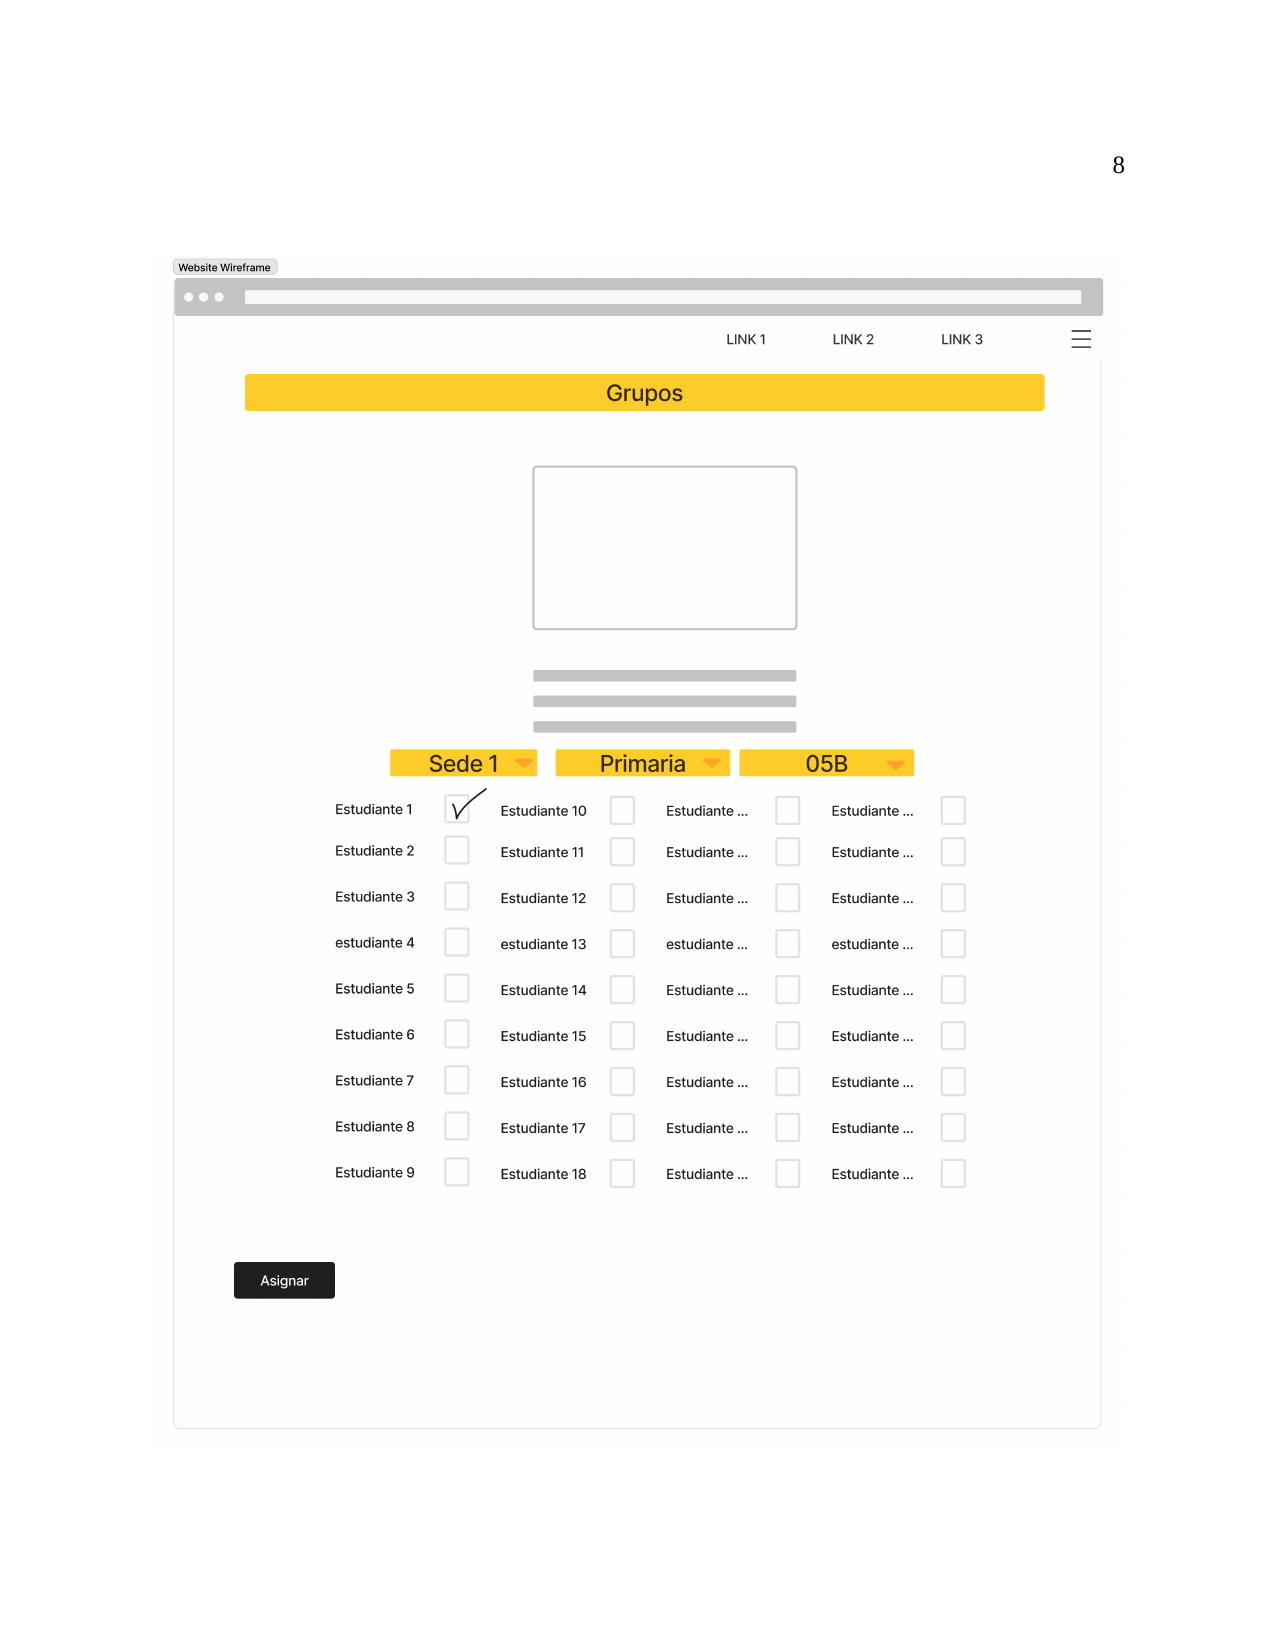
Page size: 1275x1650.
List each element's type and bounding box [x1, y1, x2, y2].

picture [150, 255, 1125, 1452]
